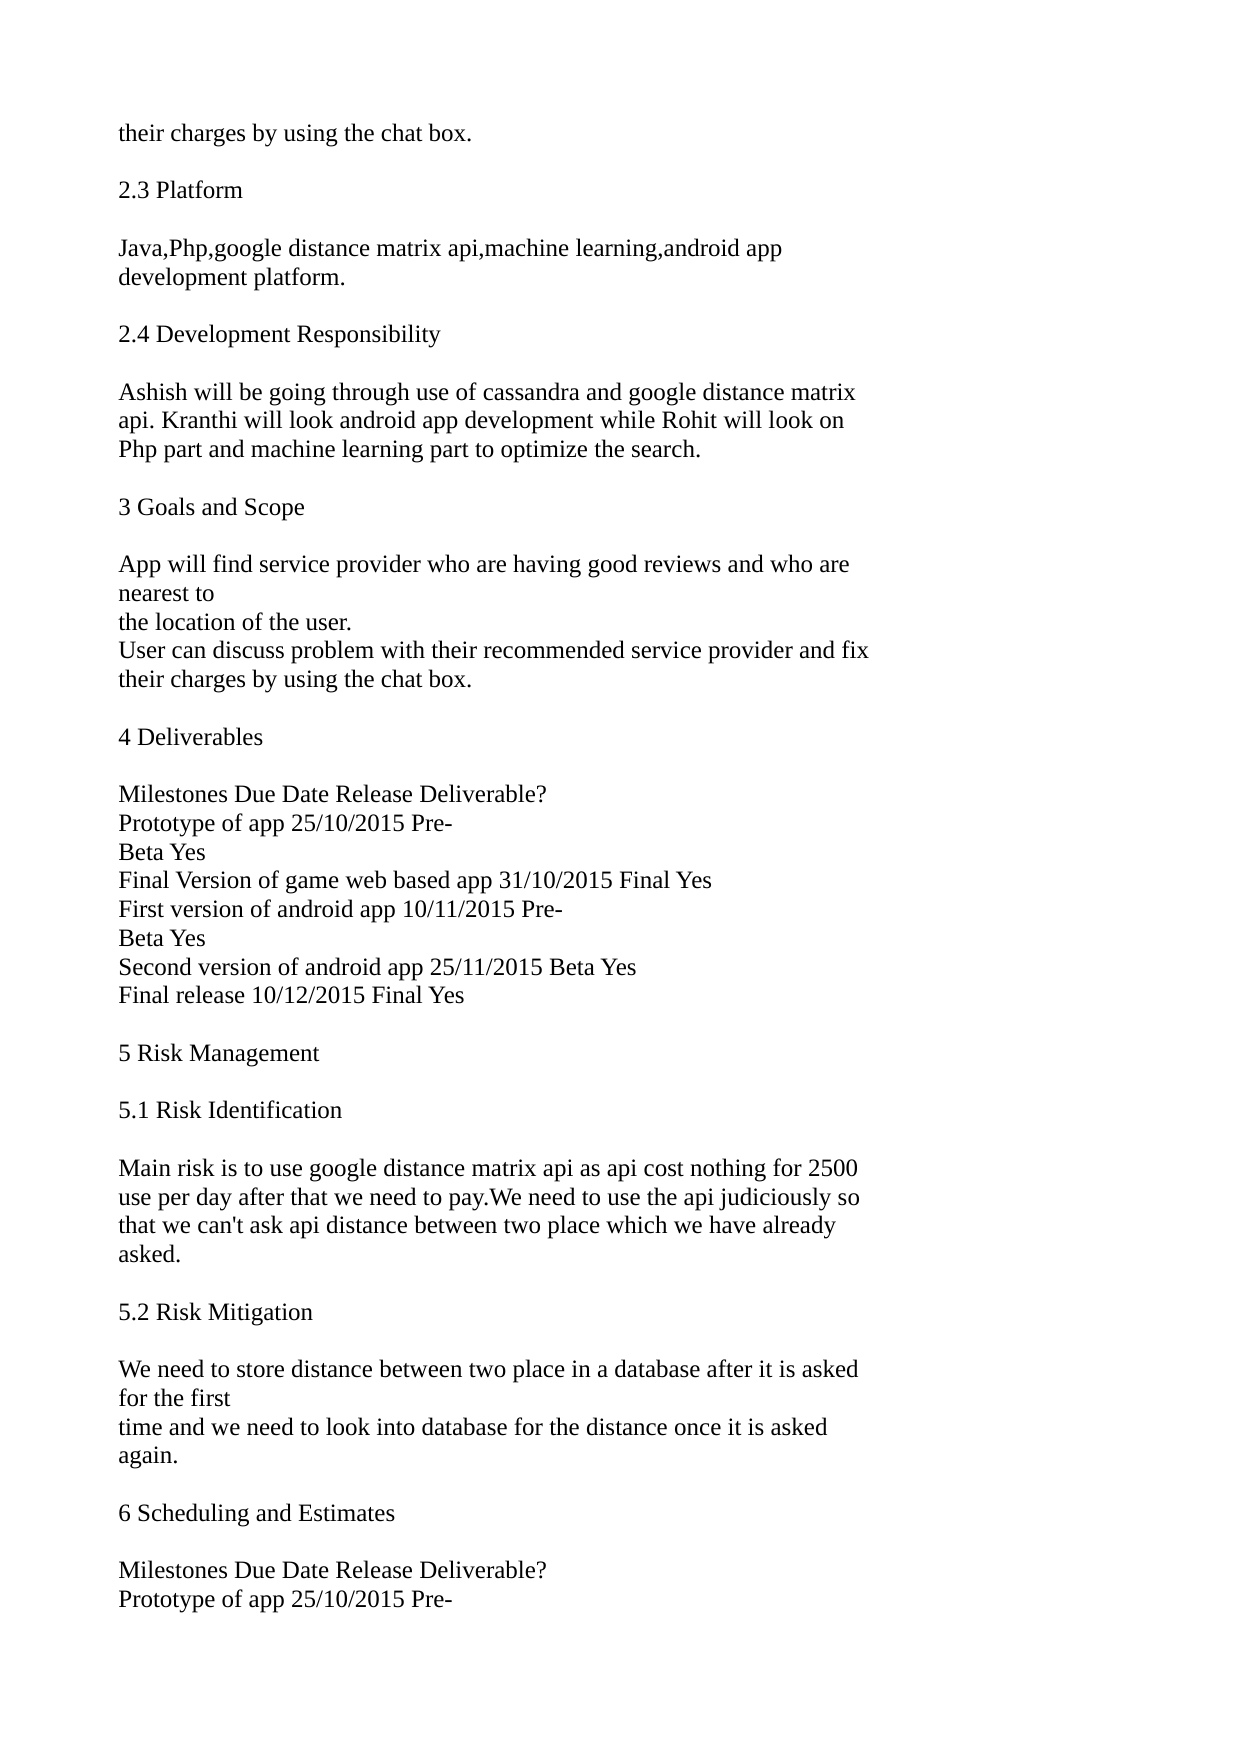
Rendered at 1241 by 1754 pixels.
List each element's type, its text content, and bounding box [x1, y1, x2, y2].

text Java,Php,google distance matrix api,machine learning,android app [118, 233, 1122, 262]
text Main risk is to use google distance matrix api as api cost nothing for 2500 [118, 1153, 1122, 1182]
text Php part and machine learning part to optimize the search. [118, 434, 1122, 463]
text Prototype of app 25/10/2015 Pre- [118, 1584, 1122, 1613]
text development platform. [118, 262, 1122, 291]
text User can discuss problem with their recommended service provider and fix [118, 636, 1122, 664]
text 5 Risk Management [118, 1038, 1122, 1067]
text again. [118, 1441, 1122, 1469]
text api. Kranthi will look android app development while Rohit will look on [118, 406, 1122, 434]
text 4 Deliverables [118, 722, 1122, 751]
text Second version of android app 25/11/2015 Beta Yes [118, 952, 1122, 981]
text use per day after that we need to pay.We need to use the api judiciously so [118, 1182, 1122, 1211]
text 2.3 Platform [118, 176, 1122, 204]
text time and we need to look into database for the distance once it is asked [118, 1412, 1122, 1441]
text Prototype of app 25/10/2015 Pre- [118, 808, 1122, 837]
text 6 Scheduling and Estimates [118, 1498, 1122, 1527]
text Ashish will be going through use of cassandra and google distance matrix [118, 377, 1122, 406]
text We need to store distance between two place in a database after it is asked [118, 1354, 1122, 1383]
text nearest to [118, 578, 1122, 607]
text First version of android app 10/11/2015 Pre- [118, 894, 1122, 923]
text Final release 10/12/2015 Final Yes [118, 981, 1122, 1009]
text 5.1 Risk Identification [118, 1096, 1122, 1124]
text Beta Yes [118, 837, 1122, 866]
text asked. [118, 1239, 1122, 1268]
text the location of the user. [118, 607, 1122, 636]
text their charges by using the chat box. [118, 664, 1122, 693]
text Milestones Due Date Release Deliverable? [118, 1556, 1122, 1584]
text their charges by using the chat box. [118, 118, 1122, 147]
text Beta Yes [118, 923, 1122, 952]
text 5.2 Risk Mitigation [118, 1297, 1122, 1326]
text for the first [118, 1383, 1122, 1412]
text that we can't ask api distance between two place which we have already [118, 1211, 1122, 1239]
text Milestones Due Date Release Deliverable? [118, 779, 1122, 808]
text 3 Goals and Scope [118, 492, 1122, 521]
text Final Version of game web based app 31/10/2015 Final Yes [118, 866, 1122, 894]
text 2.4 Development Responsibility [118, 319, 1122, 348]
text App will find service provider who are having good reviews and who are [118, 549, 1122, 578]
